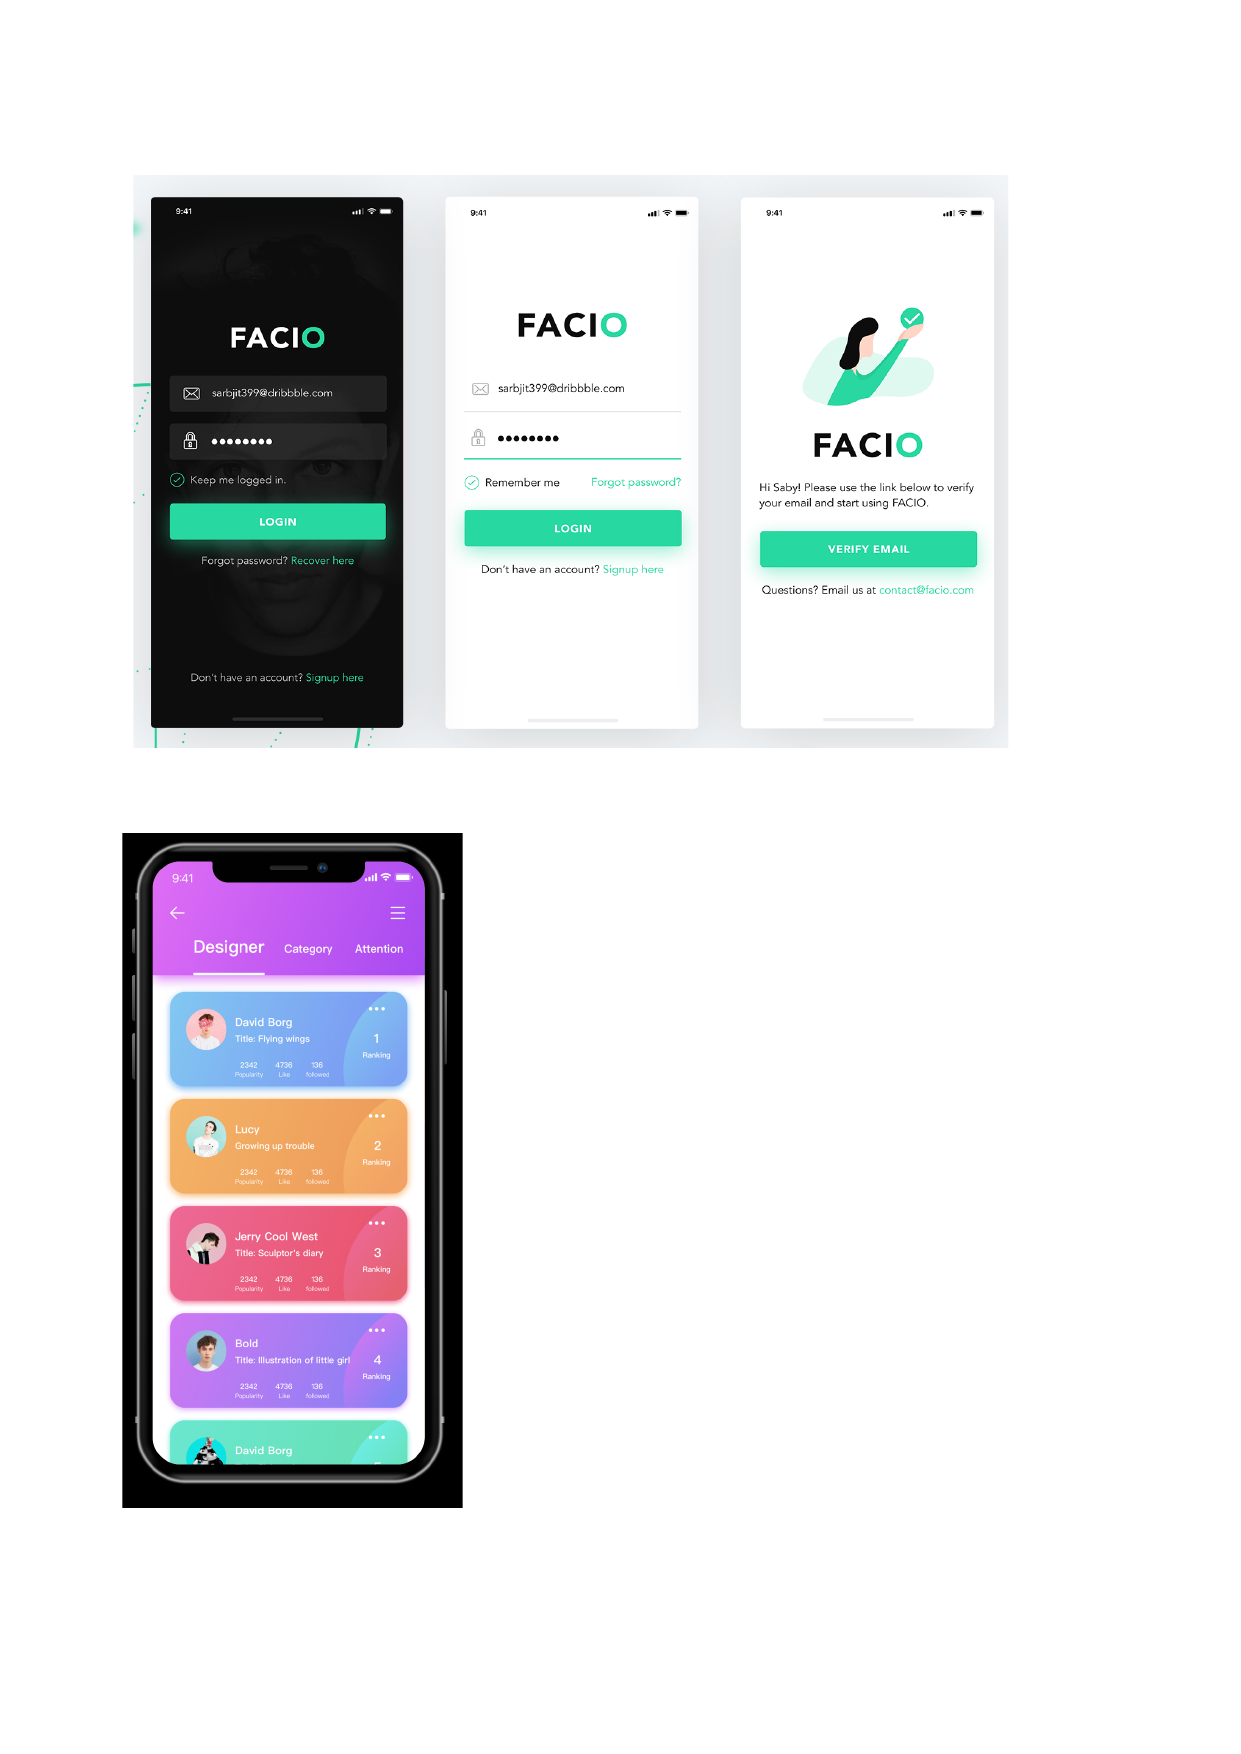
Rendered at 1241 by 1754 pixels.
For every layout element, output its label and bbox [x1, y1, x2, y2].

picture [133, 175, 1009, 748]
picture [122, 833, 463, 1508]
